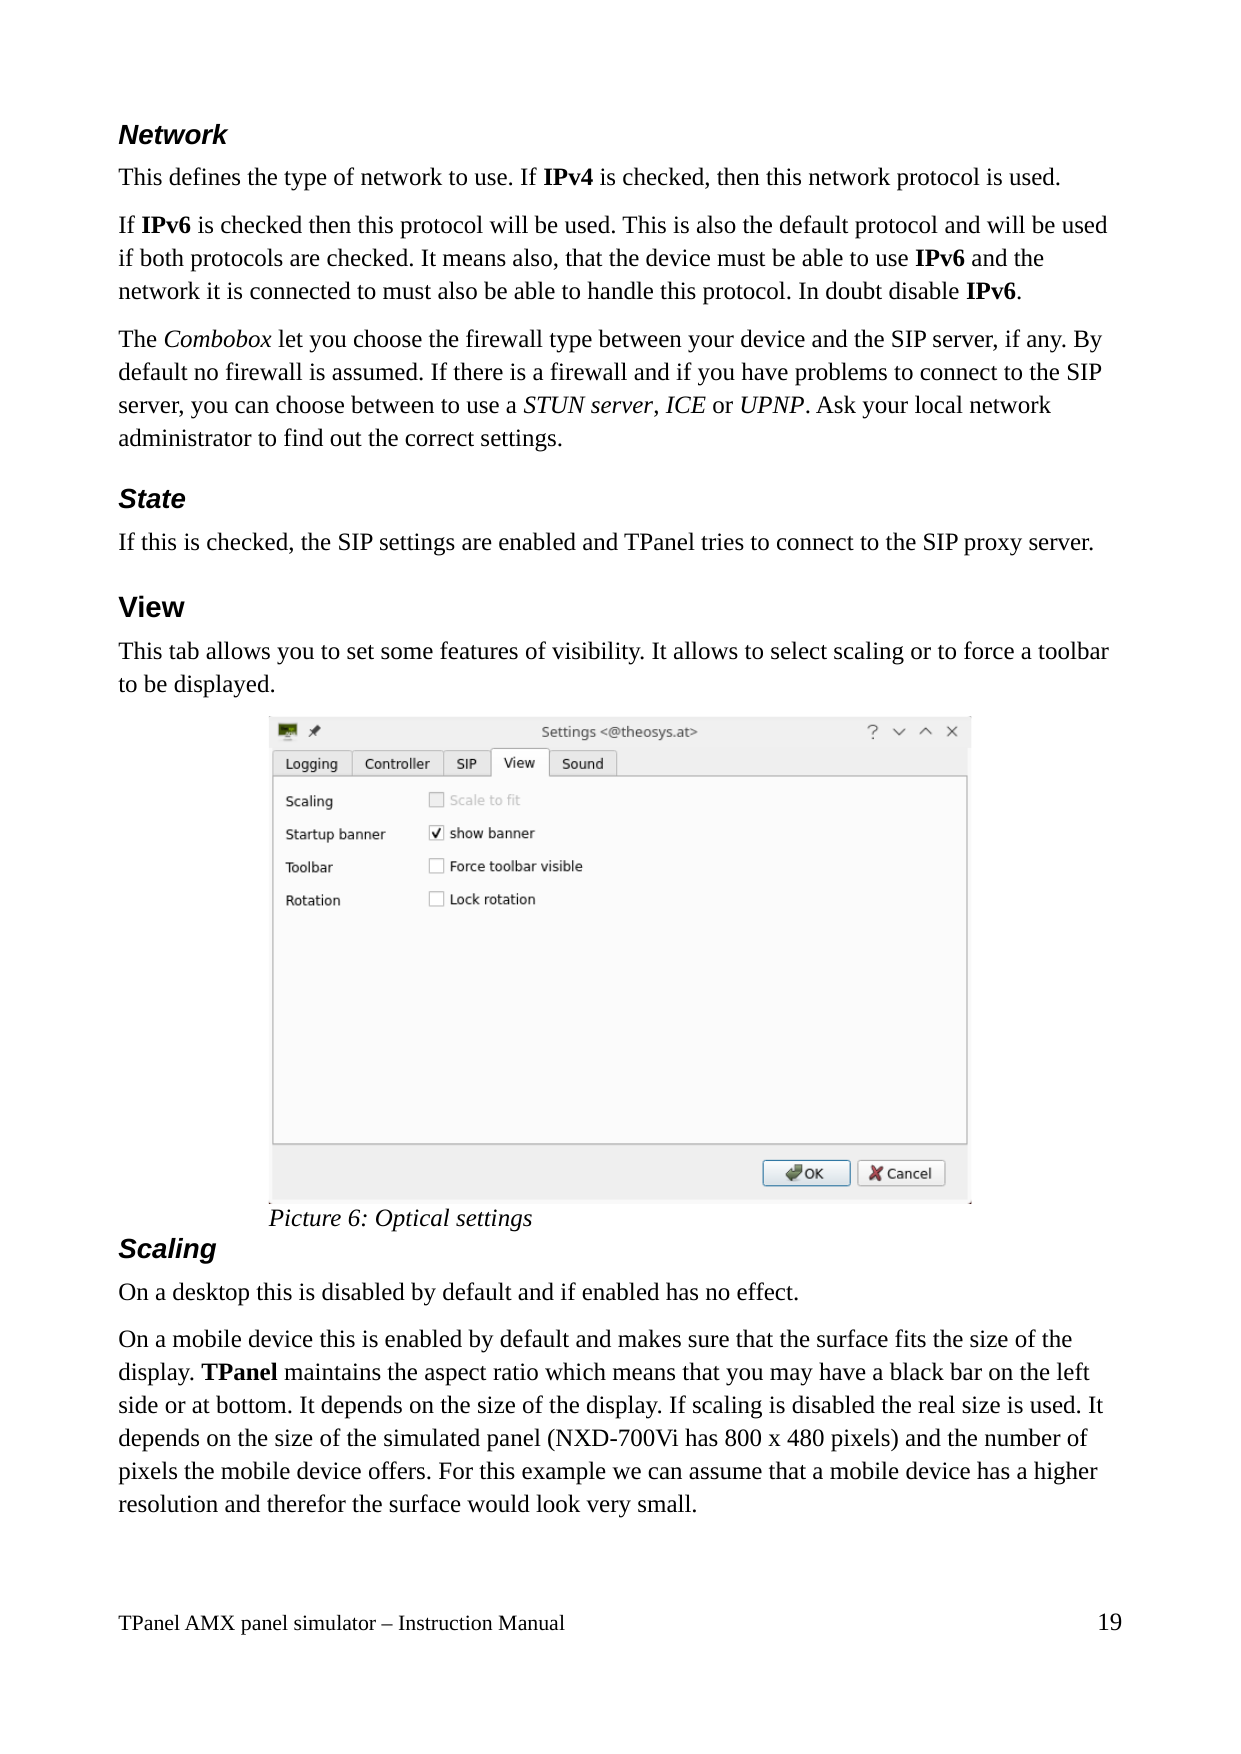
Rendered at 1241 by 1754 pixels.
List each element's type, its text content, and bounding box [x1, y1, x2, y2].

subtitle Network [118, 118, 1122, 150]
subtitle State [118, 483, 1122, 515]
text This tab allows you to set some features of visibility. It allows to select scaling or to force a toolbar to be displayed. [118, 636, 1122, 697]
subtitle Scaling [118, 729, 1122, 1264]
text Picture 6: Optical settings [269, 1204, 971, 1232]
text On a desktop this is disabled by default and if enabled has no effect. [118, 1277, 1122, 1305]
text On a mobile device this is enabled by default and makes sure that the surface fits the size of the display. TPanel maintains the aspect ratio which means that you may have a black bar on the left side or at bottom. It depends on the size of the display. If scaling is disabled the real size is used. It depends on the size of the simulated panel (NXD-700Vi has 800 x 480 pixels) and the number of pixels the mobile device offers. For this example we can assume that a mobile device has a higher resolution and therefor the surface would look very small. [118, 1324, 1122, 1518]
text The Combobox let you choose the firewall type between your device and the SIP server, if any. By default no firewall is assumed. If there is a firewall and if you have problems to connect to the SIP server, you can choose between to use a STUN server, ICE or UPNP. Ask your local network administrator to find out the correct settings. [118, 324, 1122, 452]
text This defines the type of network to use. If IPv4 is checked, then this network protocol is used. [118, 162, 1122, 191]
text If IPv6 is checked then this protocol will be used. This is also the default protocol and will be used if both protocols are checked. It means also, that the device must be able to use IPv6 and the network it is connected to must also be able to handle this protocol. In doubt disable IPv6. [118, 210, 1122, 305]
text If this is checked, the SIP settings are enabled and TPanel tries to connect to the SIP proxy server. [118, 527, 1122, 556]
subtitle View [118, 589, 1122, 623]
picture [268, 716, 972, 1204]
